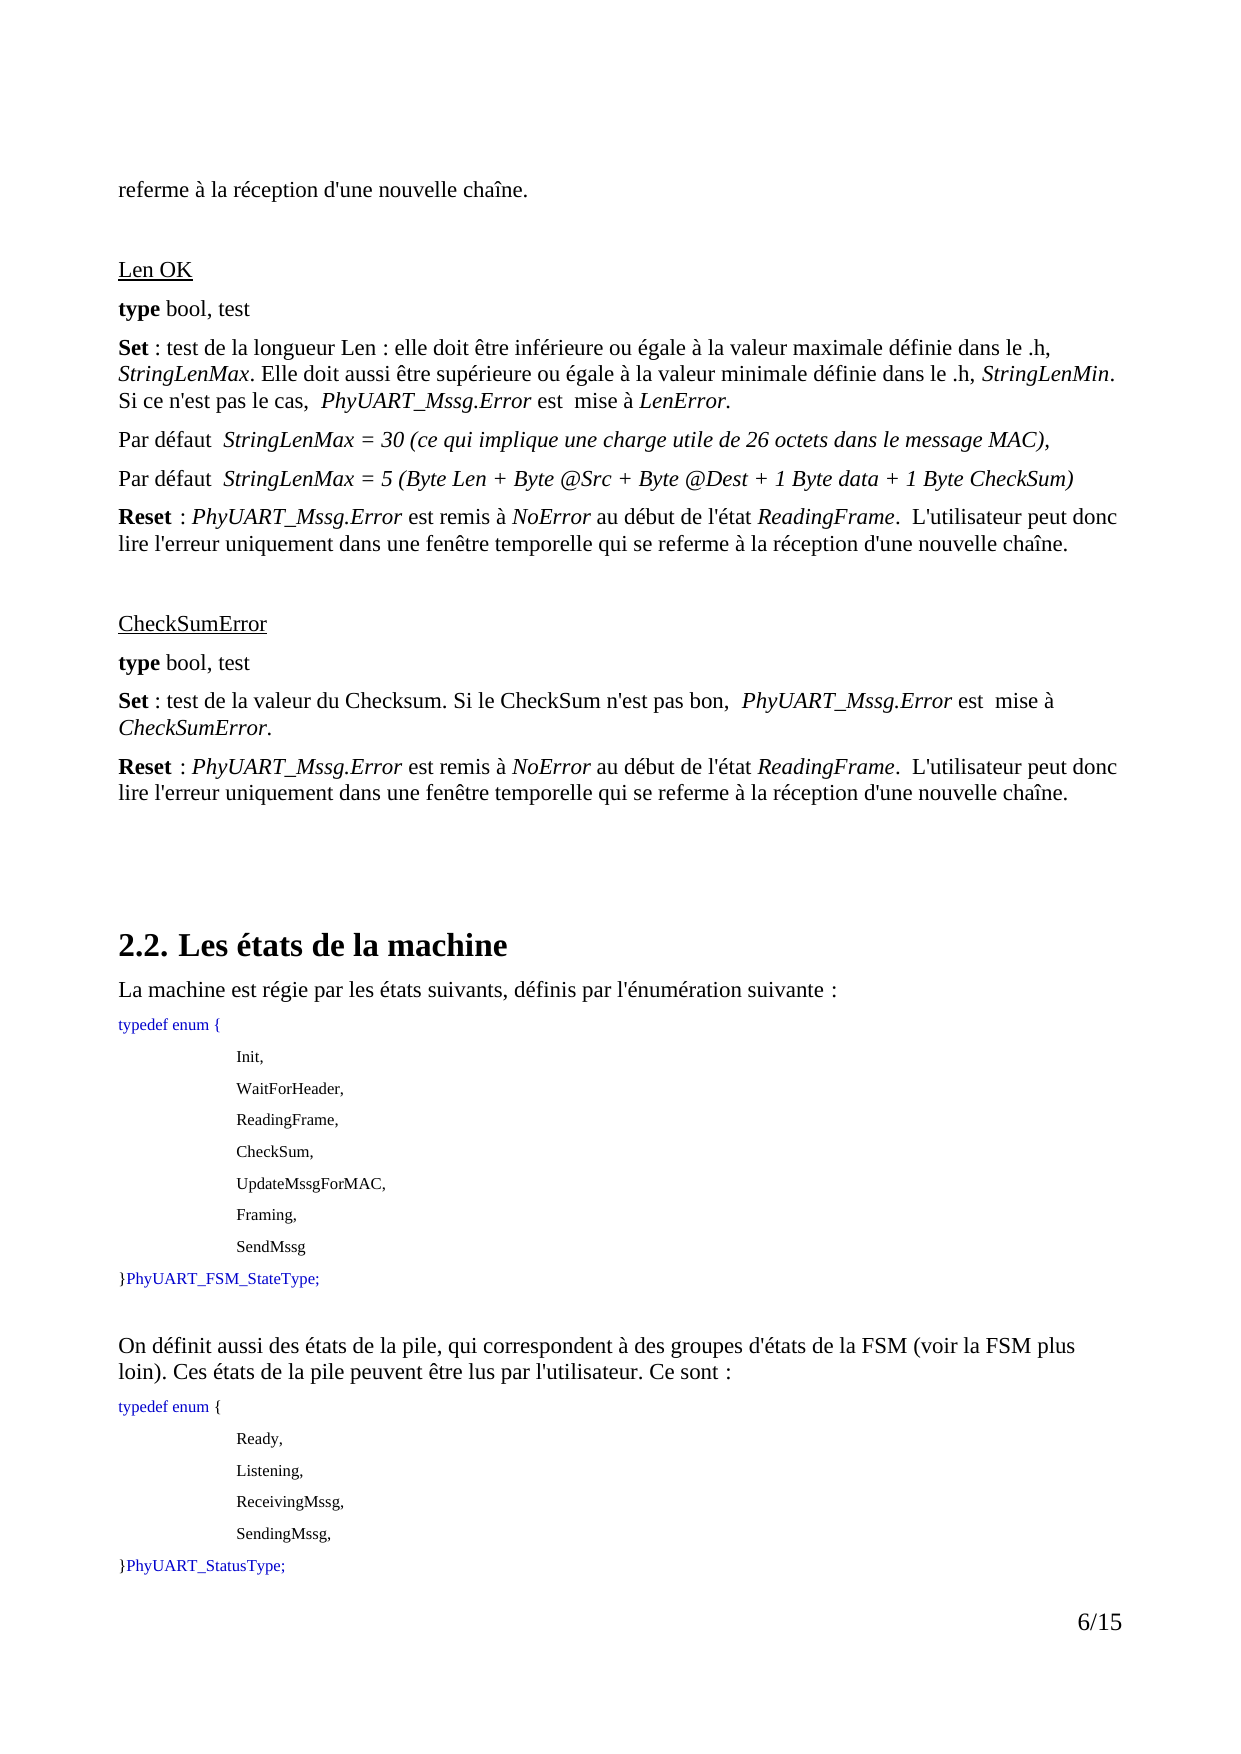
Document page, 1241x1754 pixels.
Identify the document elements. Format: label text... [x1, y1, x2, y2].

text SendMssg [118, 1237, 1122, 1256]
text Par défaut StringLenMax = 30 (ce qui implique une charge utile de 26 octets dans le message MAC), [118, 426, 1122, 452]
text CheckSumError [118, 610, 1122, 636]
text WaitForHeader, [118, 1078, 1122, 1098]
text Framing, [118, 1205, 1122, 1224]
text typedef enum { [118, 1015, 1122, 1034]
text ReceivingMssg, [118, 1492, 1122, 1511]
text On définit aussi des états de la pile, qui correspondent à des groupes d'états de la FSM (voir la FSM plus loin). Ces états de la pile peuvent être lus par l'utilisateur. Ce sont : [118, 1332, 1122, 1384]
text CheckSum, [118, 1142, 1122, 1161]
text type bool, test [118, 295, 1122, 322]
text type bool, test [118, 649, 1122, 675]
text Set : test de la longueur Len : elle doit être inférieure ou égale à la valeur maximale définie dans le .h, StringLenMax. Elle doit aussi être supérieure ou égale à la valeur minimale définie dans le .h, StringLenMin. Si ce n'est pas le cas, PhyUART_Mssg.Error est mise à LenError. [118, 334, 1122, 413]
text typedef enum { [118, 1397, 1122, 1416]
text Reset : PhyUART_Mssg.Error est remis à NoError au début de l'état ReadingFrame. L'utilisateur peut donc lire l'erreur uniquement dans une fenêtre temporelle qui se referme à la réception d'une nouvelle chaîne. [118, 503, 1122, 556]
text Set : test de la valeur du Checksum. Si le CheckSum n'est pas bon, PhyUART_Mssg.Error est mise à CheckSumError. [118, 688, 1122, 740]
text Par défaut StringLenMax = 5 (Byte Len + Byte @Src + Byte @Dest + 1 Byte data + 1 Byte CheckSum) [118, 464, 1122, 491]
text }PhyUART_FSM_StateType; [118, 1268, 1122, 1288]
subtitle Les états de la machine [118, 926, 1122, 964]
text UpdateMssgForMAC, [118, 1173, 1122, 1193]
text Listening, [118, 1460, 1122, 1479]
text Reset : PhyUART_Mssg.Error est remis à NoError au début de l'état ReadingFrame. L'utilisateur peut donc lire l'erreur uniquement dans une fenêtre temporelle qui se referme à la réception d'une nouvelle chaîne. [118, 753, 1122, 806]
text ReadingFrame, [118, 1110, 1122, 1129]
text La machine est régie par les états suivants, définis par l'énumération suivante : [118, 976, 1122, 1003]
text SendingMssg, [118, 1524, 1122, 1543]
text referme à la réception d'une nouvelle chaîne. [118, 176, 1122, 203]
text Len OK [118, 256, 1122, 283]
text }PhyUART_StatusType; [118, 1555, 1122, 1574]
text Ready, [118, 1429, 1122, 1448]
text Init, [118, 1047, 1122, 1066]
